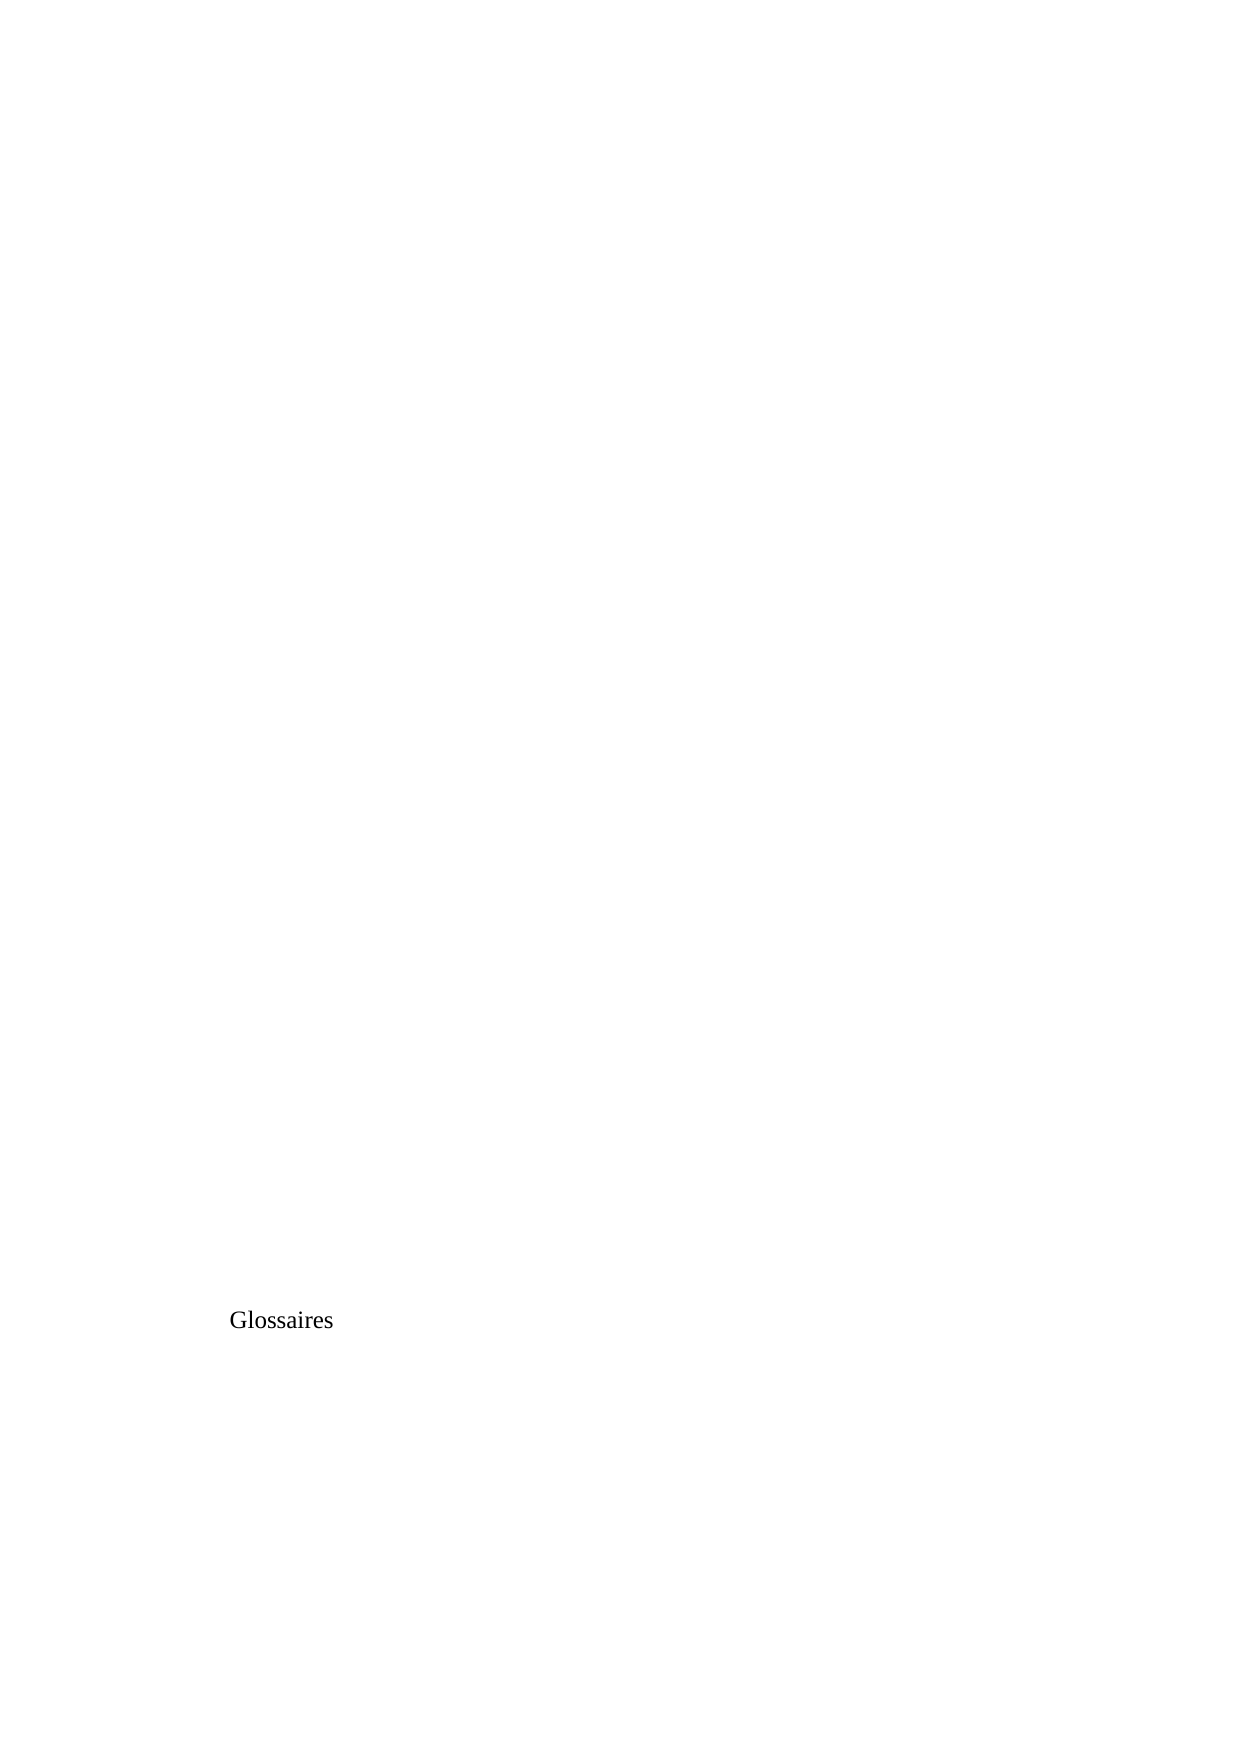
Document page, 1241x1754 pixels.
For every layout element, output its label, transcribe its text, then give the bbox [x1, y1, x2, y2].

text Glossaires [192, 139, 1122, 1334]
